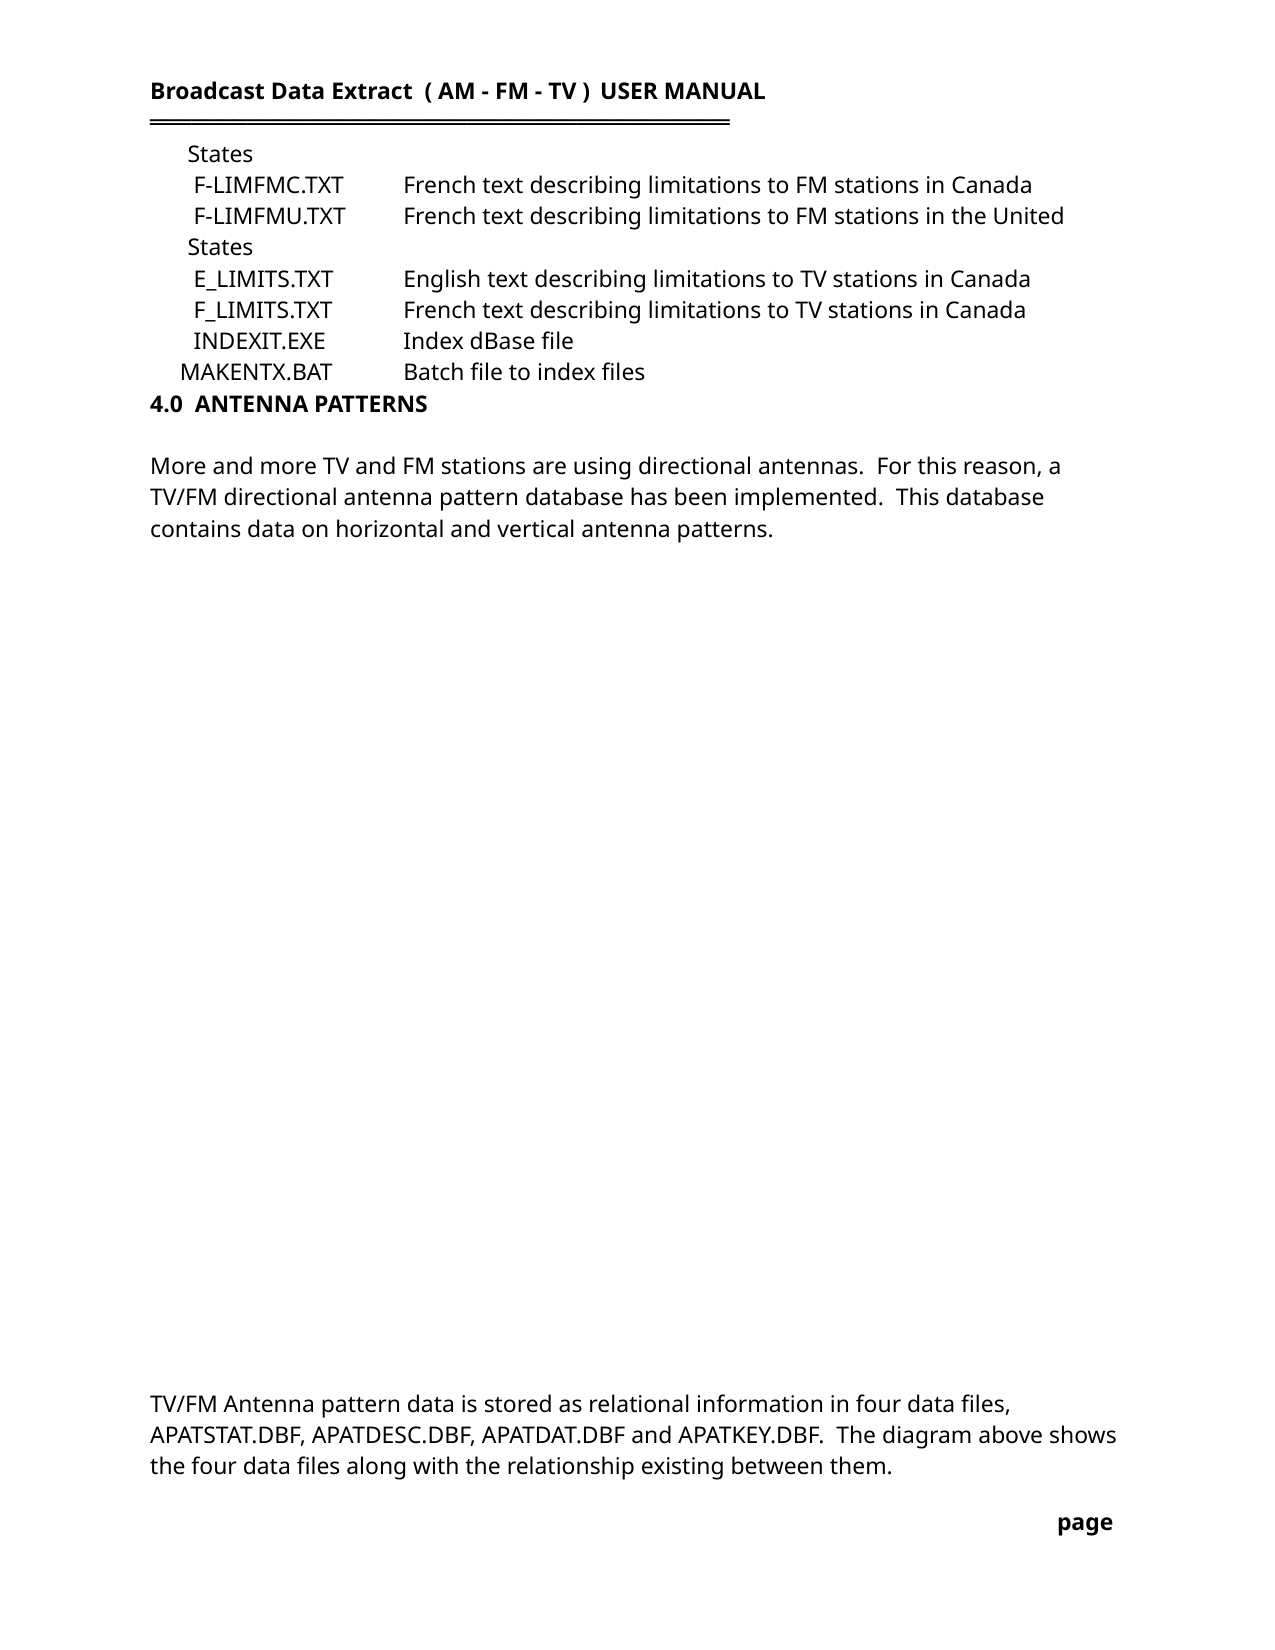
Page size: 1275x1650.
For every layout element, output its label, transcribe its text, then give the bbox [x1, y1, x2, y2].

text TV/FM Antenna pattern data is stored as relational information in four data files, APATSTAT.DBF, APATDESC.DBF, APATDAT.DBF and APATKEY.DBF. The diagram above shows the four data files along with the relationship existing between them. [150, 1387, 1125, 1481]
text E_LIMITS.TXT English text describing limitations to TV stations in Canada [187, 262, 1125, 294]
text F-LIMFMU.TXT French text describing limitations to FM stations in the United States [187, 200, 1125, 262]
text MAKENTX.BAT Batch file to index files [150, 356, 1125, 387]
text 4.0 ANTENNA PATTERNS [150, 387, 1125, 419]
text INDEXIT.EXE Index dBase file [187, 325, 1125, 356]
text F_LIMITS.TXT French text describing limitations to TV stations in Canada [187, 294, 1125, 325]
text More and more TV and FM stations are using directional antennas. For this reason, a TV/FM directional antenna pattern database has been implemented. This database contains data on horizontal and vertical antenna patterns. [150, 450, 1125, 544]
text F-LIMFMC.TXT French text describing limitations to FM stations in Canada [187, 169, 1125, 200]
text States [187, 137, 1125, 169]
